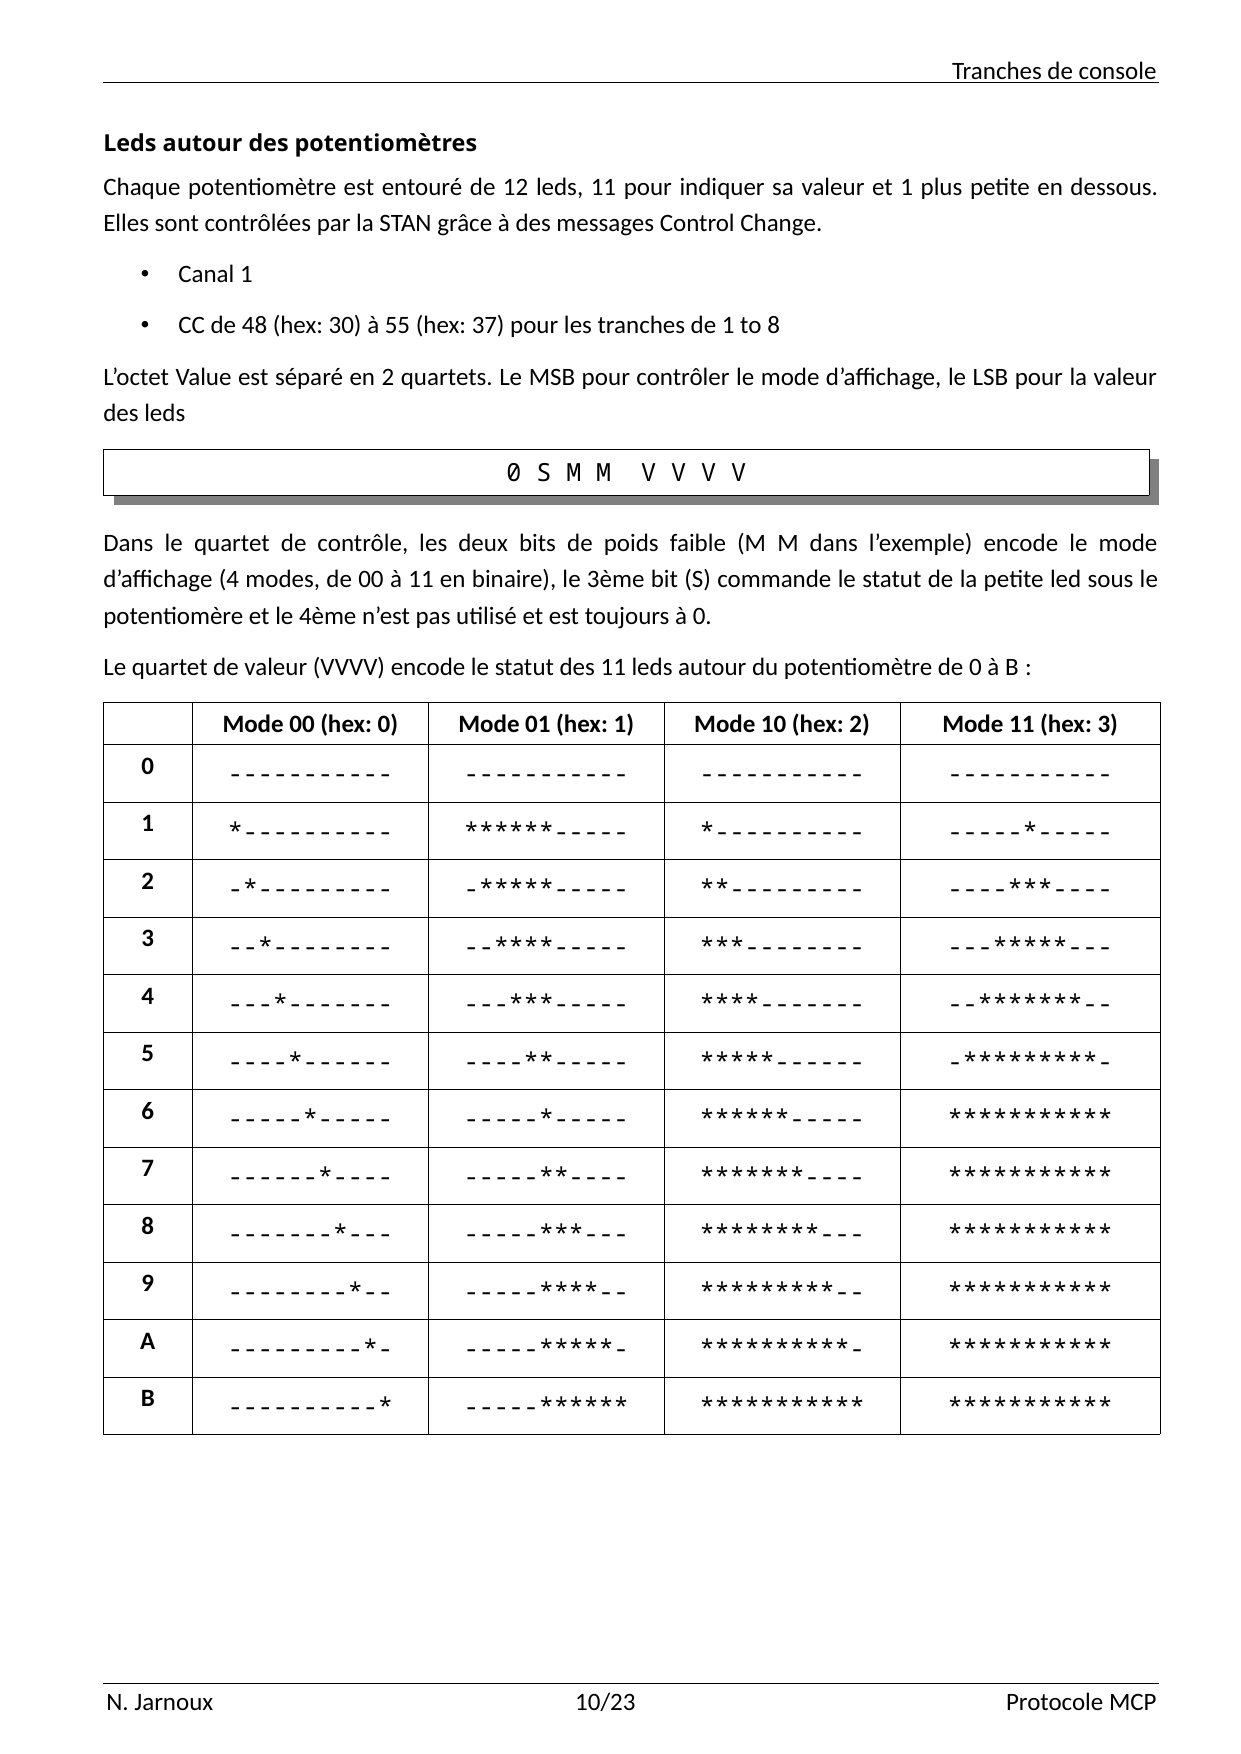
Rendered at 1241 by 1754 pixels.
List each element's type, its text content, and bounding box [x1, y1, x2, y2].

table_cell --*-------- [193, 918, 428, 974]
table_cell -------*--- [193, 1205, 428, 1262]
table_cell *********** [665, 1378, 900, 1434]
table_cell ----------- [901, 745, 1160, 802]
text Chaque potentiomètre est entouré de 12 leds, 11 pour indiquer sa valeur et 1 plus petite en dessous. Elles sont contrôlées par la STAN grâce à des messages Control Change. [103, 171, 1159, 238]
table_cell ----*------ [193, 1033, 428, 1089]
table_cell -*--------- [193, 860, 428, 917]
table_cell 2 [104, 860, 192, 917]
table_cell ----------* [193, 1378, 428, 1434]
text Le quartet de valeur (VVVV) encode le statut des 11 leds autour du potentiomètre de 0 à B : [103, 651, 1159, 681]
text 0 S M M V V V V [104, 450, 1149, 495]
table_cell ----**----- [429, 1033, 664, 1089]
table_cell 6 [104, 1090, 192, 1147]
table_cell 9 [104, 1263, 192, 1319]
table_cell --*******-- [901, 975, 1160, 1032]
table_cell *---------- [193, 803, 428, 859]
table_cell ---*------- [193, 975, 428, 1032]
table_cell ****------- [665, 975, 900, 1032]
table_cell ------*---- [193, 1148, 428, 1204]
table_cell -*********- [901, 1033, 1160, 1089]
table_cell *---------- [665, 803, 900, 859]
text Dans le quartet de contrôle, les deux bits de poids faible (M M dans l’exemple) encode le mode d’affichage (4 modes, de 00 à 11 en binaire), le 3ème bit (S) commande le statut de la petite led sous le potentiomère et le 4ème n’est pas utilisé et est toujours à 0. [103, 527, 1159, 630]
table_cell --------*-- [193, 1263, 428, 1319]
table_cell *********** [901, 1320, 1160, 1377]
table_cell -----****** [429, 1378, 664, 1434]
table_cell ---*****--- [901, 918, 1160, 974]
table_cell 3 [104, 918, 192, 974]
table_cell ----***---- [901, 860, 1160, 917]
table_cell 5 [104, 1033, 192, 1089]
table_cell -*****----- [429, 860, 664, 917]
table_cell -----*****- [429, 1320, 664, 1377]
table_cell *********** [901, 1090, 1160, 1147]
table_header [104, 703, 192, 744]
table_cell 0 [104, 745, 192, 802]
table_cell 4 [104, 975, 192, 1032]
table_cell *********-- [665, 1263, 900, 1319]
table_cell -----*----- [429, 1090, 664, 1147]
table_cell ----------- [193, 745, 428, 802]
table_cell *****------ [665, 1033, 900, 1089]
list CC de 48 (hex: 30) à 55 (hex: 37) pour les tranches de 1 to 8 [141, 310, 1159, 340]
table_header Mode 00 (hex: 0) [193, 703, 428, 744]
table_cell ----------- [665, 745, 900, 802]
table_cell ***-------- [665, 918, 900, 974]
table_cell ---***----- [429, 975, 664, 1032]
table_header Mode 11 (hex: 3) [901, 703, 1160, 744]
table_cell ********--- [665, 1205, 900, 1262]
table_cell -----*----- [901, 803, 1160, 859]
text L’octet Value est séparé en 2 quartets. Le MSB pour contrôler le mode d’affichage, le LSB pour la valeur des leds [103, 361, 1159, 428]
table_cell 1 [104, 803, 192, 859]
table_cell -----****-- [429, 1263, 664, 1319]
table_cell 7 [104, 1148, 192, 1204]
table_cell A [104, 1320, 192, 1377]
subtitle Leds autour des potentiomètres [103, 127, 1159, 158]
table_cell *********** [901, 1263, 1160, 1319]
table_cell ******----- [429, 803, 664, 859]
table_cell ----------- [429, 745, 664, 802]
table_cell ******----- [665, 1090, 900, 1147]
table_cell -----*----- [193, 1090, 428, 1147]
table_cell B [104, 1378, 192, 1434]
table_cell -----***--- [429, 1205, 664, 1262]
table_cell *********** [901, 1205, 1160, 1262]
table_header Mode 10 (hex: 2) [665, 703, 900, 744]
table_cell -----**---- [429, 1148, 664, 1204]
table_cell --****----- [429, 918, 664, 974]
list Canal 1 [141, 258, 1159, 289]
table_cell *********** [901, 1148, 1160, 1204]
table_cell ---------*- [193, 1320, 428, 1377]
table_header Mode 01 (hex: 1) [429, 703, 664, 744]
table_cell *********** [901, 1378, 1160, 1434]
table_cell 8 [104, 1205, 192, 1262]
table_cell **********- [665, 1320, 900, 1377]
table_cell *******---- [665, 1148, 900, 1204]
table_cell **--------- [665, 860, 900, 917]
